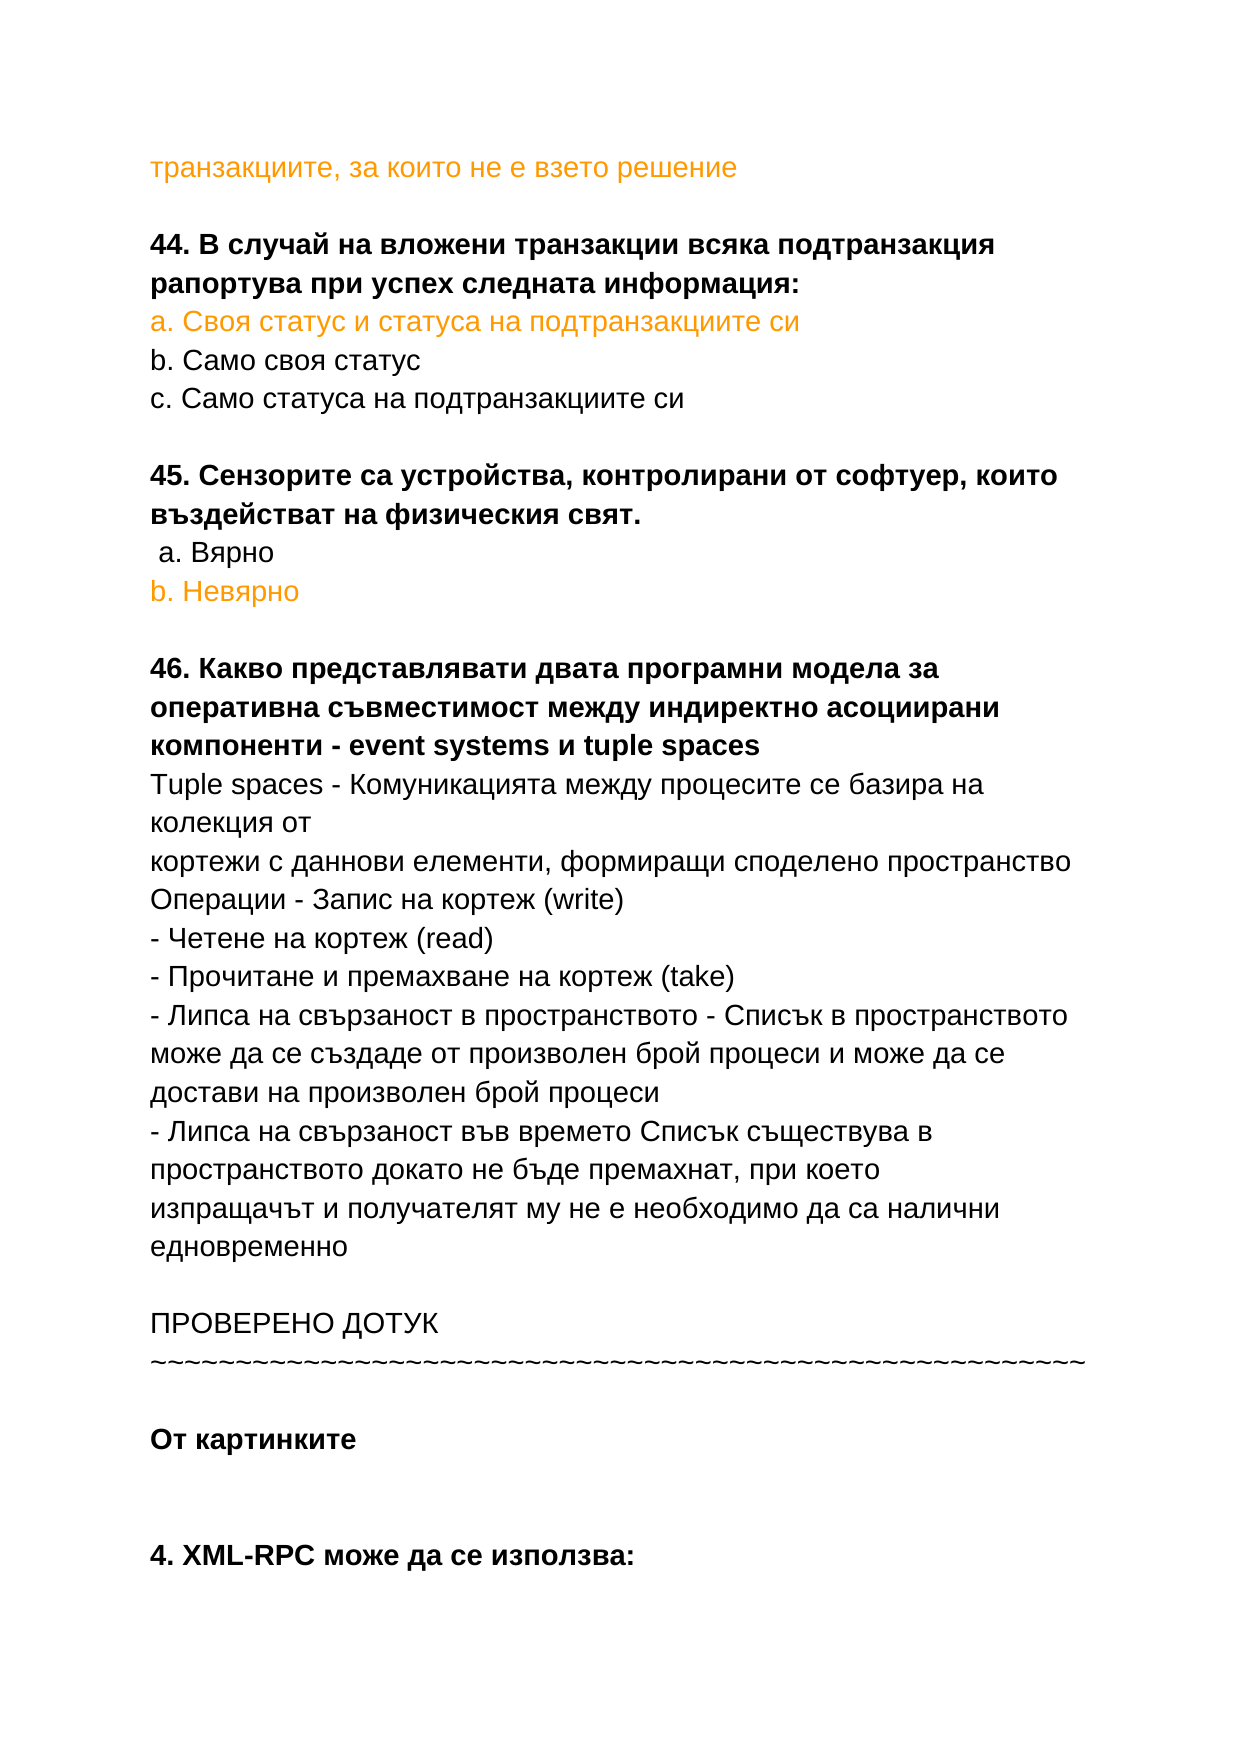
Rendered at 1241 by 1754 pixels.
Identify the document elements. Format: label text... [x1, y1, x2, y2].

text a. Вярно [150, 535, 1090, 569]
text - Прочитане и премахване на кортеж (take) [150, 959, 1090, 993]
text 4. XML-RPC може да се използва: [150, 1537, 1090, 1571]
text транзакциите, за които не е взето решение [150, 150, 1090, 183]
text a. Своя статус и статуса на подтранзакциите си [150, 304, 1090, 338]
text Tuple spaces - Комуникацията между процесите се базира на колекция от [150, 767, 1090, 839]
text ~~~~~~~~~~~~~~~~~~~~~~~~~~~~~~~~~~~~~~~~~~~~~~~~~~~~~~~ [150, 1345, 1090, 1378]
text - Четене на кортеж (read) [150, 921, 1090, 954]
text може да се създаде от произволен брой процеси и може да се [150, 1036, 1090, 1070]
text От картинките [150, 1422, 1090, 1455]
text 44. В случай на вложени транзакции всяка подтранзакция рапортува при успех следната информация: [150, 227, 1090, 299]
text 46. Какво представлявати двата програмни модела за оперативна съвместимост между индиректно асоциирани компоненти - event systems и tuple spaces [150, 651, 1090, 762]
text c. Само статуса на подтранзакциите си [150, 381, 1090, 415]
text - Липса на свързаност в пространството - Списък в пространството [150, 998, 1090, 1031]
text пространството докато не бъде премахнат, при което [150, 1152, 1090, 1186]
text Операции - Запис на кортеж (write) [150, 882, 1090, 916]
text едновременно [150, 1229, 1090, 1263]
text ПРОВЕРЕНО ДОТУК [150, 1306, 1090, 1340]
text - Липса на свързаност във времето Списък съществува в [150, 1113, 1090, 1147]
text b. Невярно [150, 574, 1090, 607]
text достави на произволен брой процеси [150, 1075, 1090, 1108]
text b. Само своя статус [150, 343, 1090, 376]
text 45. Сензорите са устройства, контролирани от софтуер, които въздействат на физическия свят. [150, 458, 1090, 530]
text изпращачът и получателят му не е необходимо да са налични [150, 1191, 1090, 1224]
text кортежи с даннови елементи, формиращи споделено пространство [150, 844, 1090, 877]
